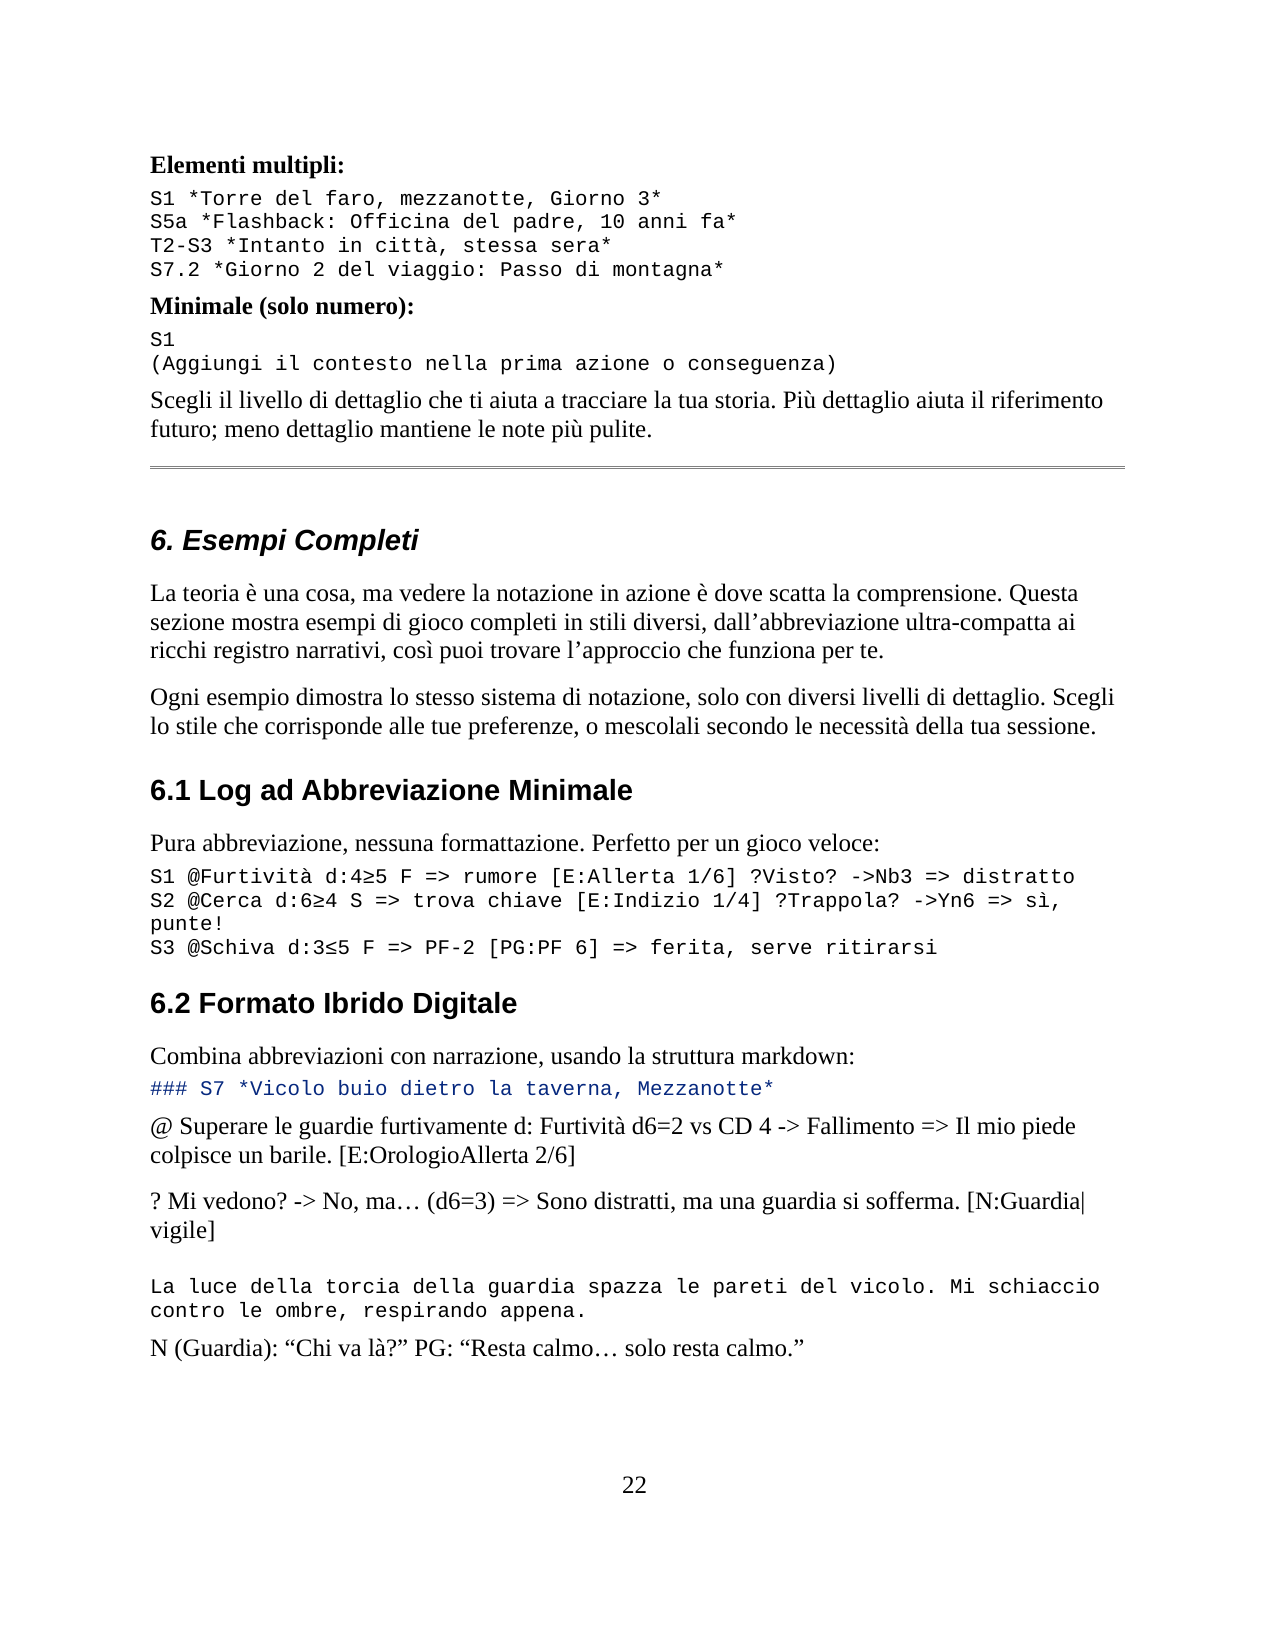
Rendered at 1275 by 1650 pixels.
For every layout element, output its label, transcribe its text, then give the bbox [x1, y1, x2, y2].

text Ogni esempio dimostra lo stesso sistema di notazione, solo con diversi livelli di dettaglio. Scegli lo stile che corrisponde alle tue preferenze, o mescolali secondo le necessità della tua sessione. [150, 682, 1125, 739]
text ### S7 *Vicolo buio dietro la taverna, Mezzanotte* [150, 1078, 1125, 1102]
text Scegli il livello di dettaglio che ti aiuta a tracciare la tua storia. Più dettaglio aiuta il riferimento futuro; meno dettaglio mantiene le note più pulite. [150, 385, 1125, 443]
text S1 [150, 329, 1125, 353]
text @ Superare le guardie furtivamente d: Furtività d6=2 vs CD 4 -> Fallimento => Il mio piede colpisce un barile. [E:OrologioAllerta 2/6] [150, 1111, 1125, 1168]
subtitle 6. Esempi Completi [150, 523, 1125, 556]
text Minimale (solo numero): [150, 291, 1125, 320]
text Pura abbreviazione, nessuna formattazione. Perfetto per un gioco veloce: [150, 828, 1125, 857]
text S1 @Furtività d:4≥5 F => rumore [E:Allerta 1/6] ?Visto? ->Nb3 => distratto [150, 866, 1125, 890]
text S3 @Schiva d:3≤5 F => PF-2 [PG:PF 6] => ferita, serve ritirarsi [150, 937, 1125, 961]
text S2 @Cerca d:6≥4 S => trova chiave [E:Indizio 1/4] ?Trappola? ->Yn6 => sì, punte! [150, 890, 1125, 937]
text contro le ombre, respirando appena. [150, 1300, 1125, 1324]
text La teoria è una cosa, ma vedere la notazione in azione è dove scatta la comprensione. Questa sezione mostra esempi di gioco completi in stili diversi, dall’abbreviazione ultra-compatta ai ricchi registro narrativi, così puoi trovare l’approccio che funziona per te. [150, 578, 1125, 664]
text ? Mi vedono? -> No, ma… (d6=3) => Sono distratti, ma una guardia si sofferma. [N:Guardia|vigile] [150, 1186, 1125, 1244]
text Elementi multipli: [150, 150, 1125, 179]
text T2-S3 *Intanto in città, stessa sera* [150, 235, 1125, 259]
subtitle 6.2 Formato Ibrido Digitale [150, 986, 1125, 1019]
text (Aggiungi il contesto nella prima azione o conseguenza) [150, 353, 1125, 376]
text Combina abbreviazioni con narrazione, usando la struttura markdown: [150, 1041, 1125, 1069]
subtitle 6.1 Log ad Abbreviazione Minimale [150, 773, 1125, 807]
text S5a *Flashback: Officina del padre, 10 anni fa* [150, 211, 1125, 235]
text N (Guardia): “Chi va là?” PG: “Resta calmo… solo resta calmo.” [150, 1333, 1125, 1362]
text S1 *Torre del faro, mezzanotte, Giorno 3* [150, 188, 1125, 211]
text La luce della torcia della guardia spazza le pareti del vicolo. Mi schiaccio [150, 1277, 1125, 1300]
text S7.2 *Giorno 2 del viaggio: Passo di montagna* [150, 259, 1125, 282]
